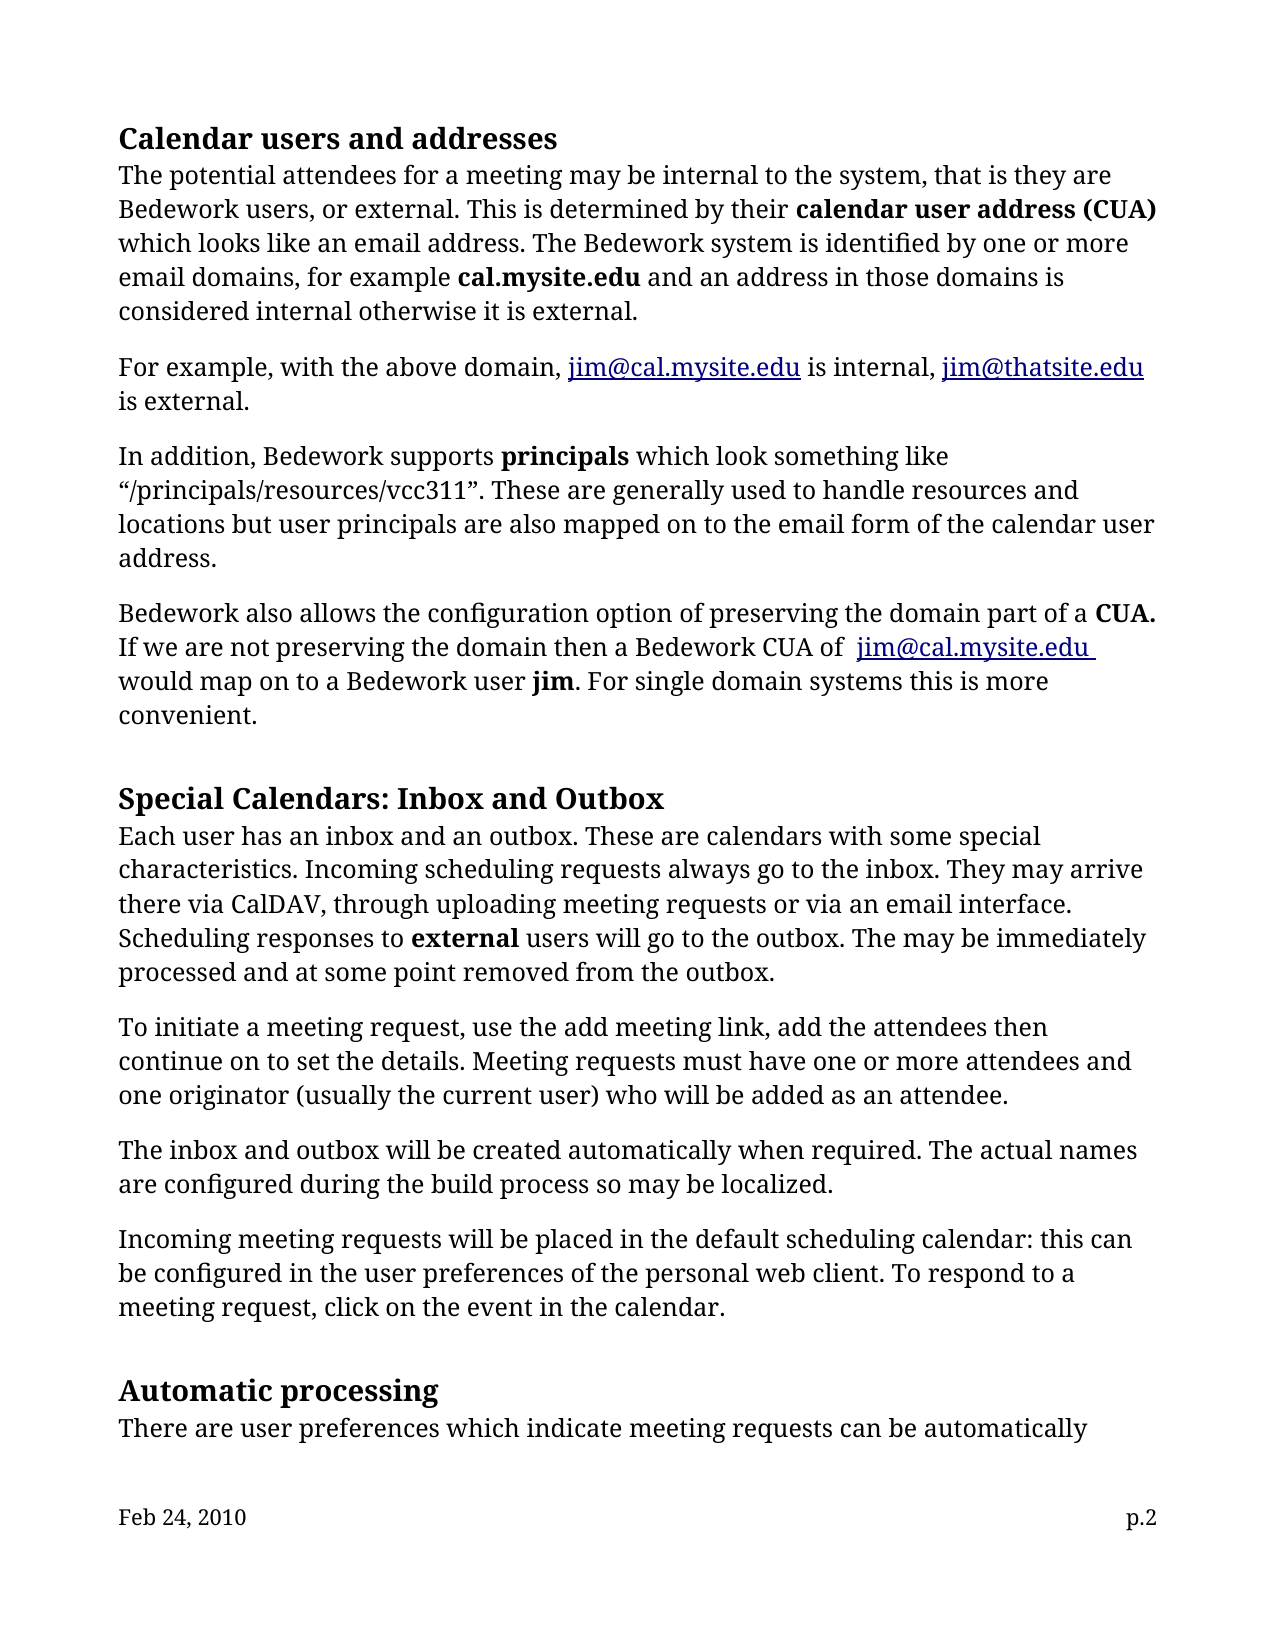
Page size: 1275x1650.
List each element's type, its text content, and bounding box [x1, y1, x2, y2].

text To initiate a meeting request, use the add meeting link, add the attendees then continue on to set the details. Meeting requests must have one or more attendees and one originator (usually the current user) who will be added as an attendee. [118, 1009, 1157, 1112]
text The inbox and outbox will be created automatically when required. The actual names are configured during the build process so may be localized. [118, 1133, 1157, 1201]
subtitle Special Calendars: Inbox and Outbox [118, 778, 1157, 818]
text The potential attendees for a meeting may be internal to the system, that is they are Bedework users, or external. This is determined by their calendar user address (CUA) which looks like an email address. The Bedework system is identified by one or more email domains, for example cal.mysite.edu and an address in those domains is considered internal otherwise it is external. [118, 158, 1157, 328]
text There are user preferences which indicate meeting requests can be automatically [118, 1410, 1157, 1444]
text In addition, Bedework supports principals which look something like “/principals/resources/vcc311”. These are generally used to handle resources and locations but user principals are also mapped on to the email form of the calendar user address. [118, 438, 1157, 574]
text For example, with the above domain, jim@cal.mysite.edu is internal, jim@thatsite.edu is external. [118, 349, 1157, 417]
text Incoming meeting requests will be placed in the default scheduling calendar: this can be configured in the user preferences of the personal web client. To respond to a meeting request, click on the event in the calendar. [118, 1222, 1157, 1324]
subtitle Automatic processing [118, 1371, 1157, 1410]
subtitle Calendar users and addresses [118, 118, 1157, 158]
text Bedework also allows the configuration option of preserving the domain part of a CUA. If we are not preserving the domain then a Bedework CUA of jim@cal.mysite.edu would map on to a Bedework user jim. For single domain systems this is more convenient. [118, 596, 1157, 732]
text Each user has an inbox and an outbox. These are calendars with some special characteristics. Incoming scheduling requests always go to the inbox. They may arrive there via CalDAV, through uploading meeting requests or via an email interface. Scheduling responses to external users will go to the outbox. The may be immediately processed and at some point removed from the outbox. [118, 818, 1157, 988]
